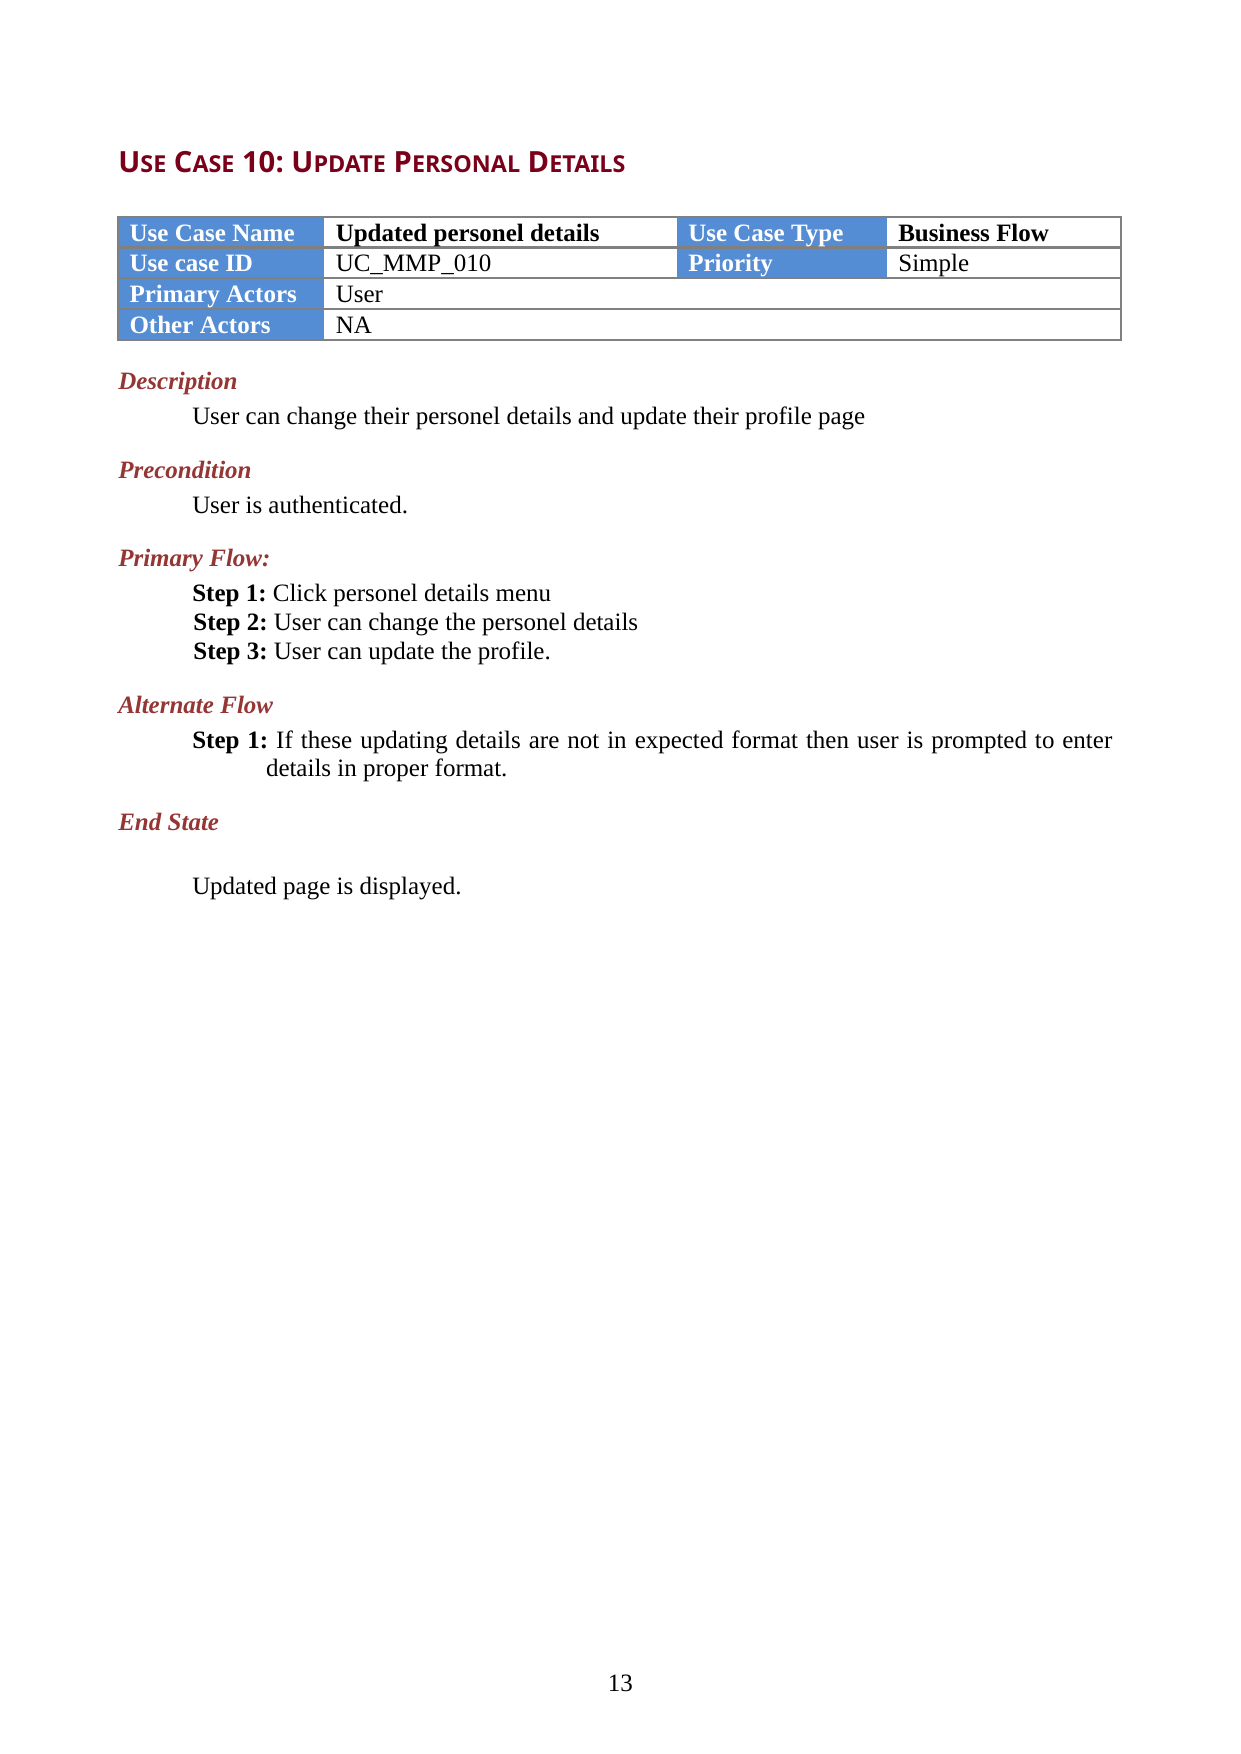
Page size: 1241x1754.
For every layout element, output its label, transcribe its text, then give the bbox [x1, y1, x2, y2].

table_cell UC_MMP_010 [324, 249, 677, 277]
table_cell Simple [887, 249, 1120, 277]
table_header Business Flow [887, 218, 1120, 246]
text User is authenticated. [118, 490, 1122, 518]
table_cell Primary Actors [119, 279, 324, 308]
subtitle Description [118, 366, 1122, 395]
subtitle End State [118, 807, 1122, 836]
text Step 1: Click personel details menu [118, 578, 1122, 607]
subtitle Precondition [118, 455, 1122, 483]
table_cell NA [324, 310, 1120, 339]
text Step 3: User can update the profile. [193, 636, 1122, 665]
text Step 2: User can change the personel details [193, 607, 1122, 636]
subtitle Primary Flow: [118, 543, 1122, 572]
table_header Updated personel details [324, 218, 677, 246]
table_cell Use case ID [119, 249, 324, 277]
text User can change their personel details and update their profile page [118, 401, 1122, 430]
table_header Use Case Name [119, 218, 324, 246]
subtitle Alternate Flow [118, 690, 1122, 718]
text Step 1: If these updating details are not in expected format then user is prompted to enter details in proper format. [118, 725, 1122, 782]
table_cell Priority [677, 249, 887, 277]
text Updated page is displayed. [118, 867, 1122, 901]
table_header Use Case Type [677, 218, 887, 246]
subtitle Use Case 10: Update Personal Details [118, 141, 1122, 181]
table_cell User [324, 279, 1120, 308]
table_cell Other Actors [119, 310, 324, 339]
